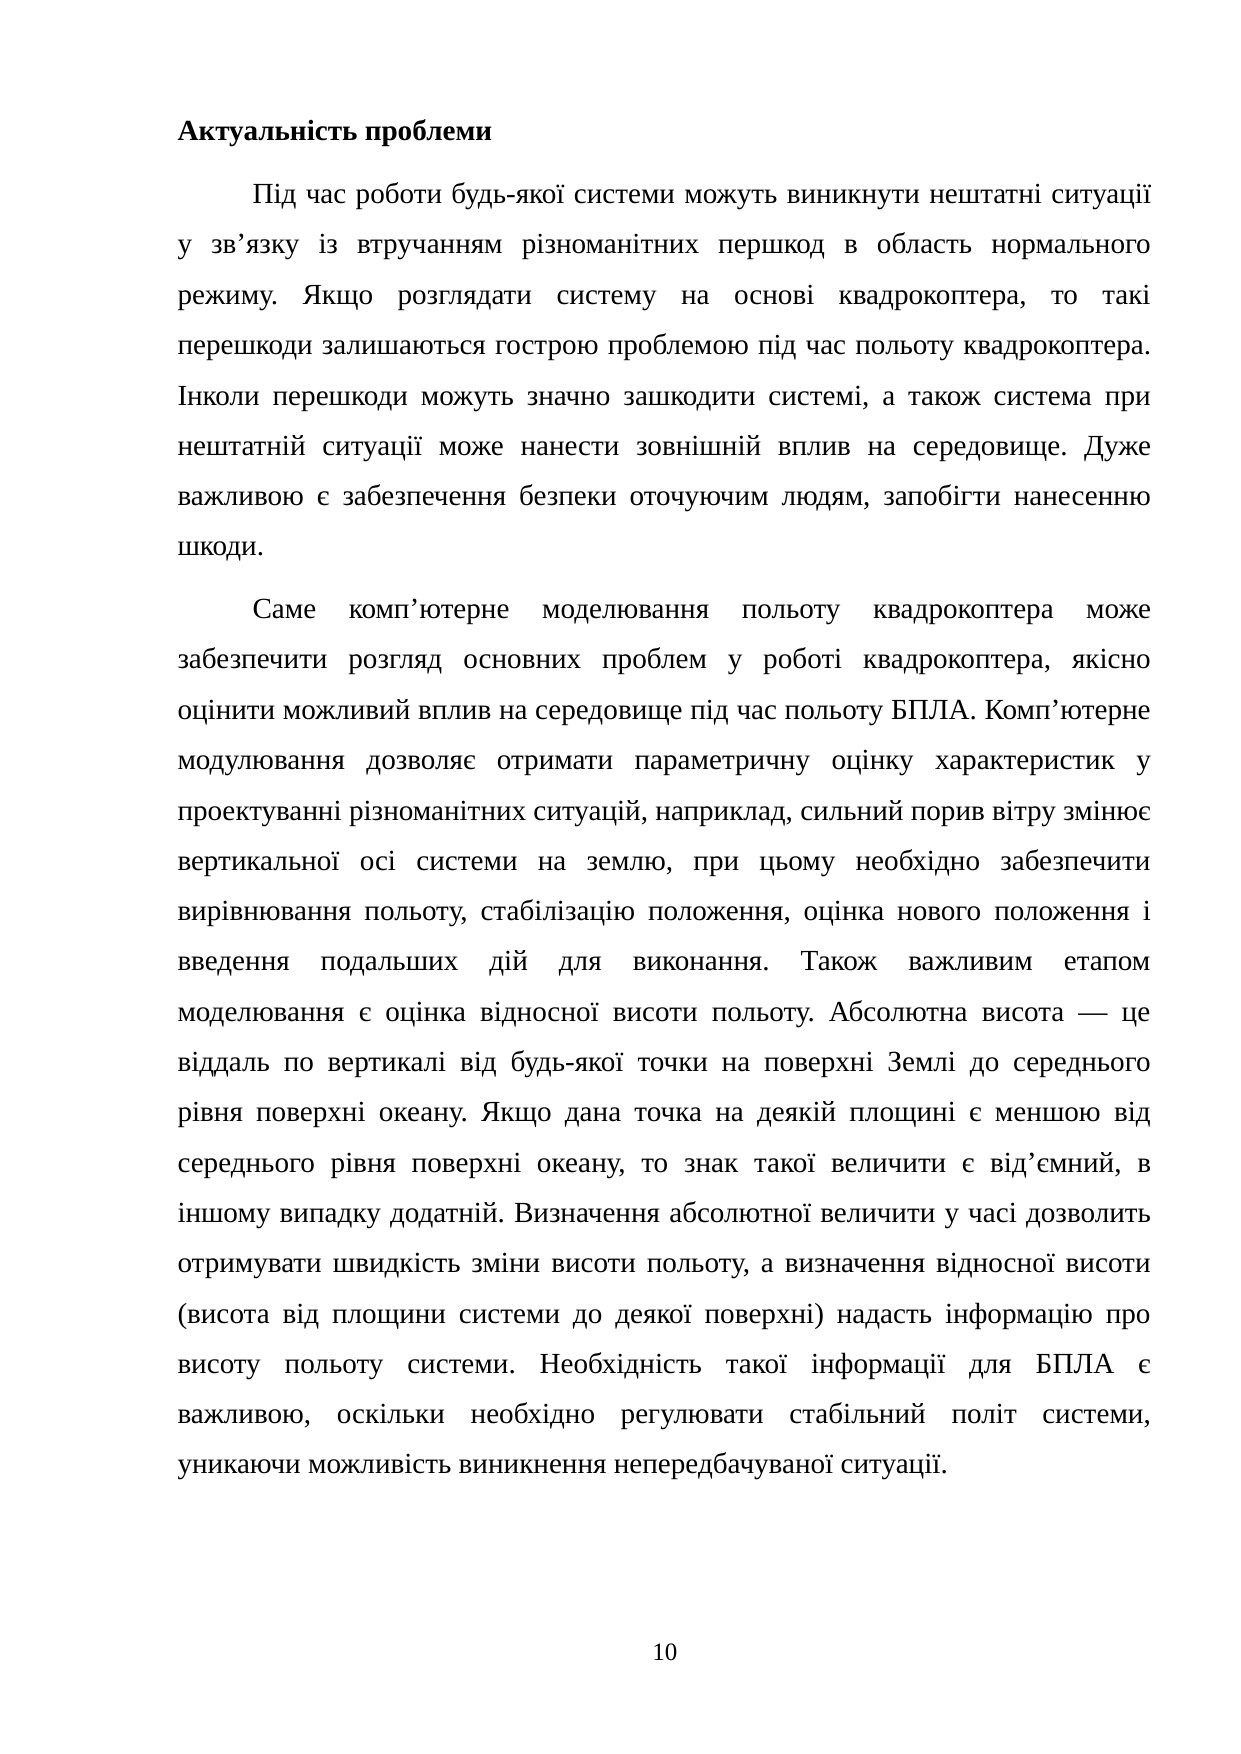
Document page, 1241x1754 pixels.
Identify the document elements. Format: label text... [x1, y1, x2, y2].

subtitle Актуальність проблеми [177, 113, 1152, 147]
text Під час роботи будь-якої системи можуть виникнути нештатні ситуації у зв’язку із втручанням різноманітних першкод в область нормального режиму. Якщо розглядати систему на основі квадрокоптера, то такі перешкоди залишаються гострою проблемою під час польоту квадрокоптера. Інколи перешкоди можуть значно зашкодити системі, а також система при нештатній ситуації може нанести зовнішній вплив на середовище. Дуже важливою є забезпечення безпеки оточуючим людям, запобігти нанесенню шкоди. [177, 176, 1152, 562]
text Саме комп’ютерне моделювання польоту квадрокоптера може забезпечити розгляд основних проблем у роботі квадрокоптера, якісно оцінити можливий вплив на середовище під час польоту БПЛА. Комп’ютерне модулювання дозволяє отримати параметричну оцінку характеристик у проектуванні різноманітних ситуацій, наприклад, сильний порив вітру змінює вертикальної осі системи на землю, при цьому необхідно забезпечити вирівнювання польоту, стабілізацію положення, оцінка нового положення і введення подальших дій для виконання. Також важливим етапом моделювання є оцінка відносної висоти польоту. Абсолютна висота — це віддаль по вертикалі від будь-якої точки на поверхні Землі до середнього рівня поверхні океану. Якщо дана точка на деякій площині є меншою від середнього рівня поверхні океану, то знак такої величити є від’ємний, в іншому випадку додатній. Визначення абсолютної величити у часі дозволить отримувати швидкість зміни висоти польоту, а визначення відносної висоти (висота від площини системи до деякої поверхні) надасть інформацію про висоту польоту системи. Необхідність такої інформації для БПЛА є важливою, оскільки необхідно регулювати стабільний політ системи, уникаючи можливість виникнення непередбачуваної ситуації. [177, 591, 1152, 1480]
